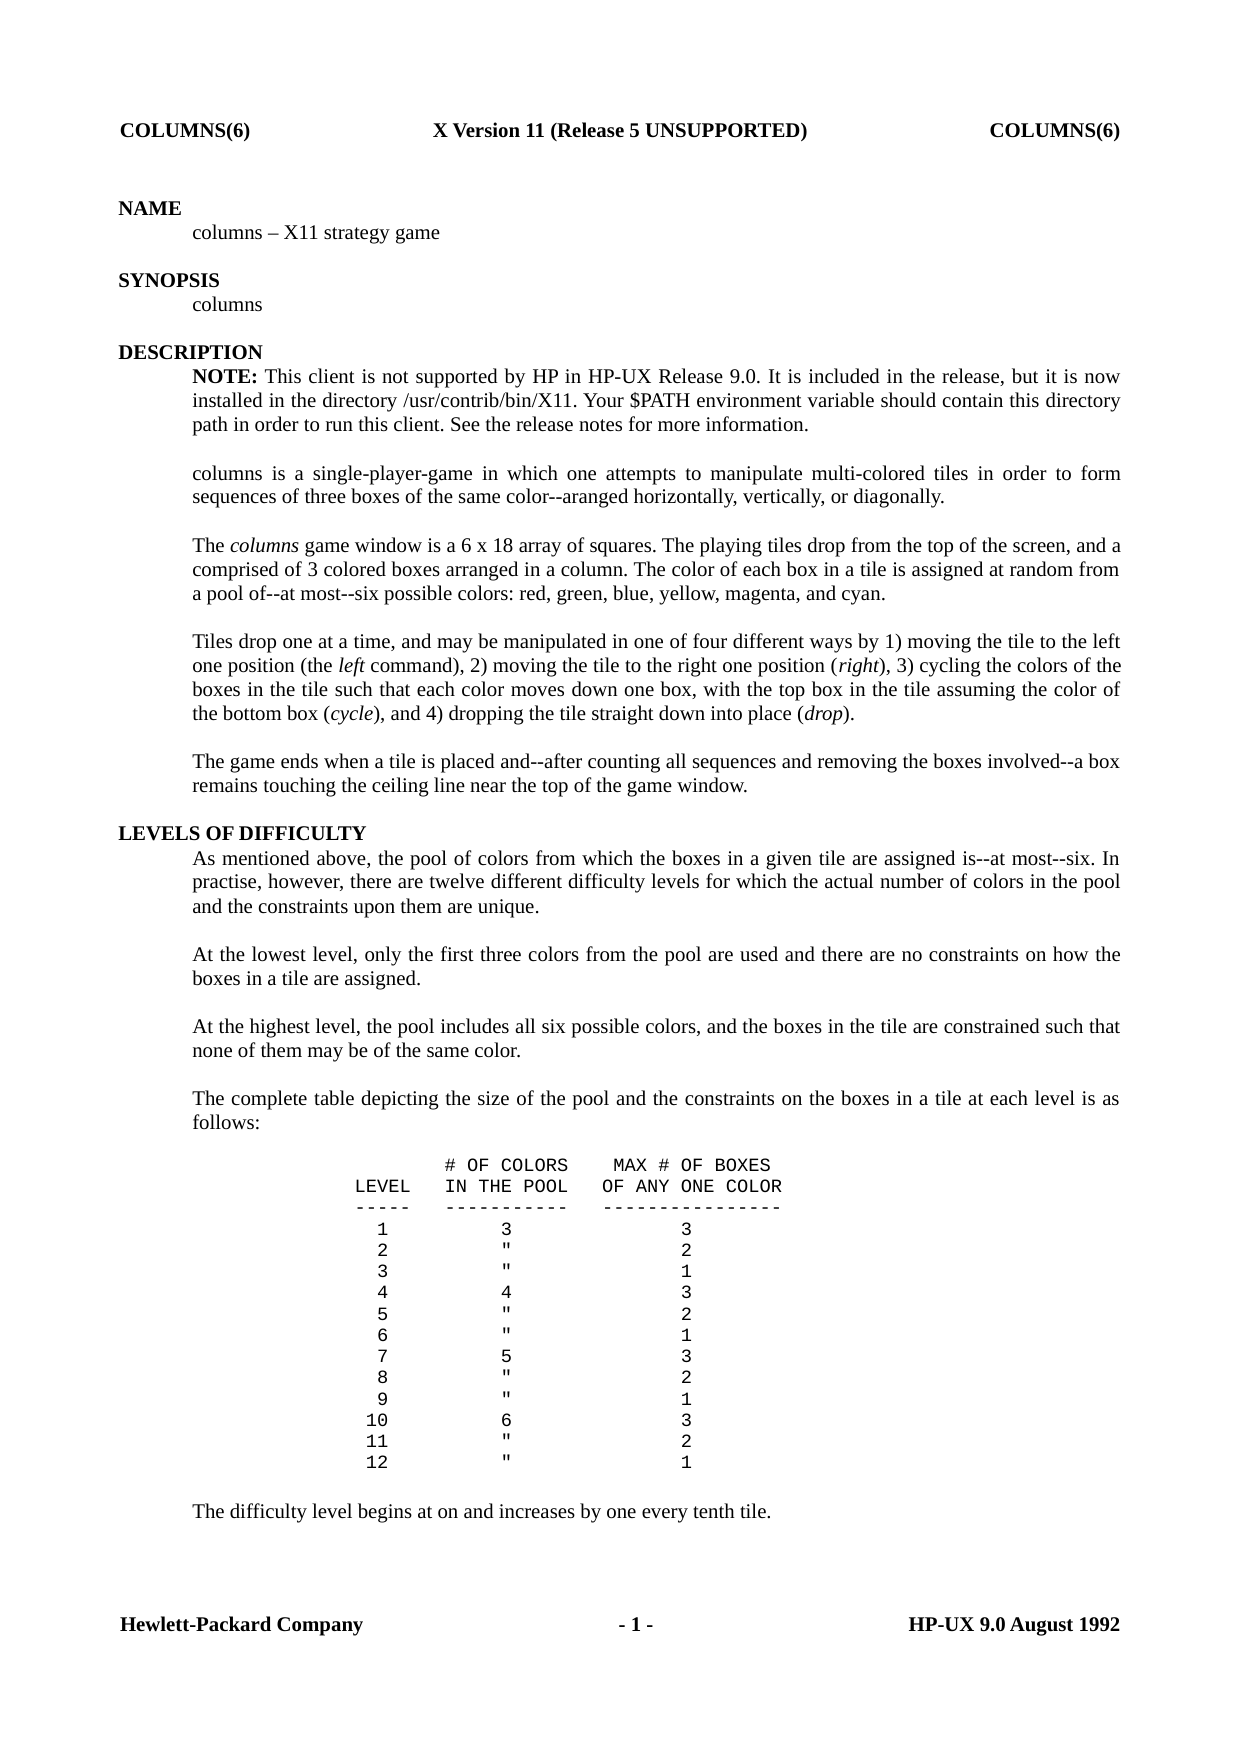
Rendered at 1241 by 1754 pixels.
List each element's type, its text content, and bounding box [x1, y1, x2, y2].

text 8 " 2 [118, 1368, 1122, 1389]
text LEVELS OF DIFFICULTY [118, 821, 1122, 845]
text SYNOPSIS [118, 268, 1122, 292]
text At the lowest level, only the first three colors from the pool are used and there are no constraints on how the boxes in a tile are assigned. [192, 942, 1122, 990]
text 10 6 3 [118, 1411, 1122, 1432]
text DESCRIPTION [118, 340, 1122, 364]
text ----- ----------- ---------------- [118, 1198, 1122, 1219]
text 2 " 2 [118, 1241, 1122, 1262]
text NAME [118, 196, 1122, 220]
text 7 5 3 [118, 1347, 1122, 1368]
text LEVEL IN THE POOL OF ANY ONE COLOR [118, 1177, 1122, 1198]
text Tiles drop one at a time, and may be manipulated in one of four different ways by 1) moving the tile to the left one position (the left command), 2) moving the tile to the right one position (right), 3) cycling the colors of the boxes in the tile such that each color moves down one box, with the top box in the tile assuming the color of the bottom box (cycle), and 4) dropping the tile straight down into place (drop). [192, 629, 1122, 725]
text The difficulty level begins at on and increases by one every tenth tile. [192, 1498, 1122, 1523]
text columns [118, 292, 1122, 316]
text NOTE: This client is not supported by HP in HP-UX Release 9.0. It is included in the release, but it is now installed in the directory /usr/contrib/bin/X11. Your $PATH environment variable should contain this directory path in order to run this client. See the release notes for more information. [192, 364, 1122, 436]
text 12 " 1 [118, 1453, 1122, 1474]
text The game ends when a tile is placed and--after counting all sequences and removing the boxes involved--a box remains touching the ceiling line near the top of the game window. [192, 749, 1122, 797]
text 3 " 1 [118, 1262, 1122, 1283]
text 9 " 1 [118, 1389, 1122, 1411]
text columns – X11 strategy game [118, 220, 1122, 244]
text 1 3 3 [118, 1219, 1122, 1241]
text columns is a single-player-game in which one attempts to manipulate multi-colored tiles in order to form sequences of three boxes of the same color--aranged horizontally, vertically, or diagonally. [192, 460, 1122, 508]
text 4 4 3 [118, 1283, 1122, 1304]
text 6 " 1 [118, 1326, 1122, 1347]
text As mentioned above, the pool of colors from which the boxes in a given tile are assigned is--at most--six. In practise, however, there are twelve different difficulty levels for which the actual number of colors in the pool and the constraints upon them are unique. [192, 845, 1122, 918]
text At the highest level, the pool includes all six possible colors, and the boxes in the tile are constrained such that none of them may be of the same color. [192, 1014, 1122, 1062]
text 11 " 2 [118, 1432, 1122, 1453]
text 5 " 2 [118, 1304, 1122, 1326]
text The columns game window is a 6 x 18 array of squares. The playing tiles drop from the top of the screen, and a comprised of 3 colored boxes arranged in a column. The color of each box in a tile is assigned at random from a pool of--at most--six possible colors: red, green, blue, yellow, magenta, and cyan. [192, 533, 1122, 605]
text # OF COLORS MAX # OF BOXES [118, 1156, 1122, 1177]
text The complete table depicting the size of the pool and the constraints on the boxes in a tile at each level is as follows: [192, 1086, 1122, 1134]
